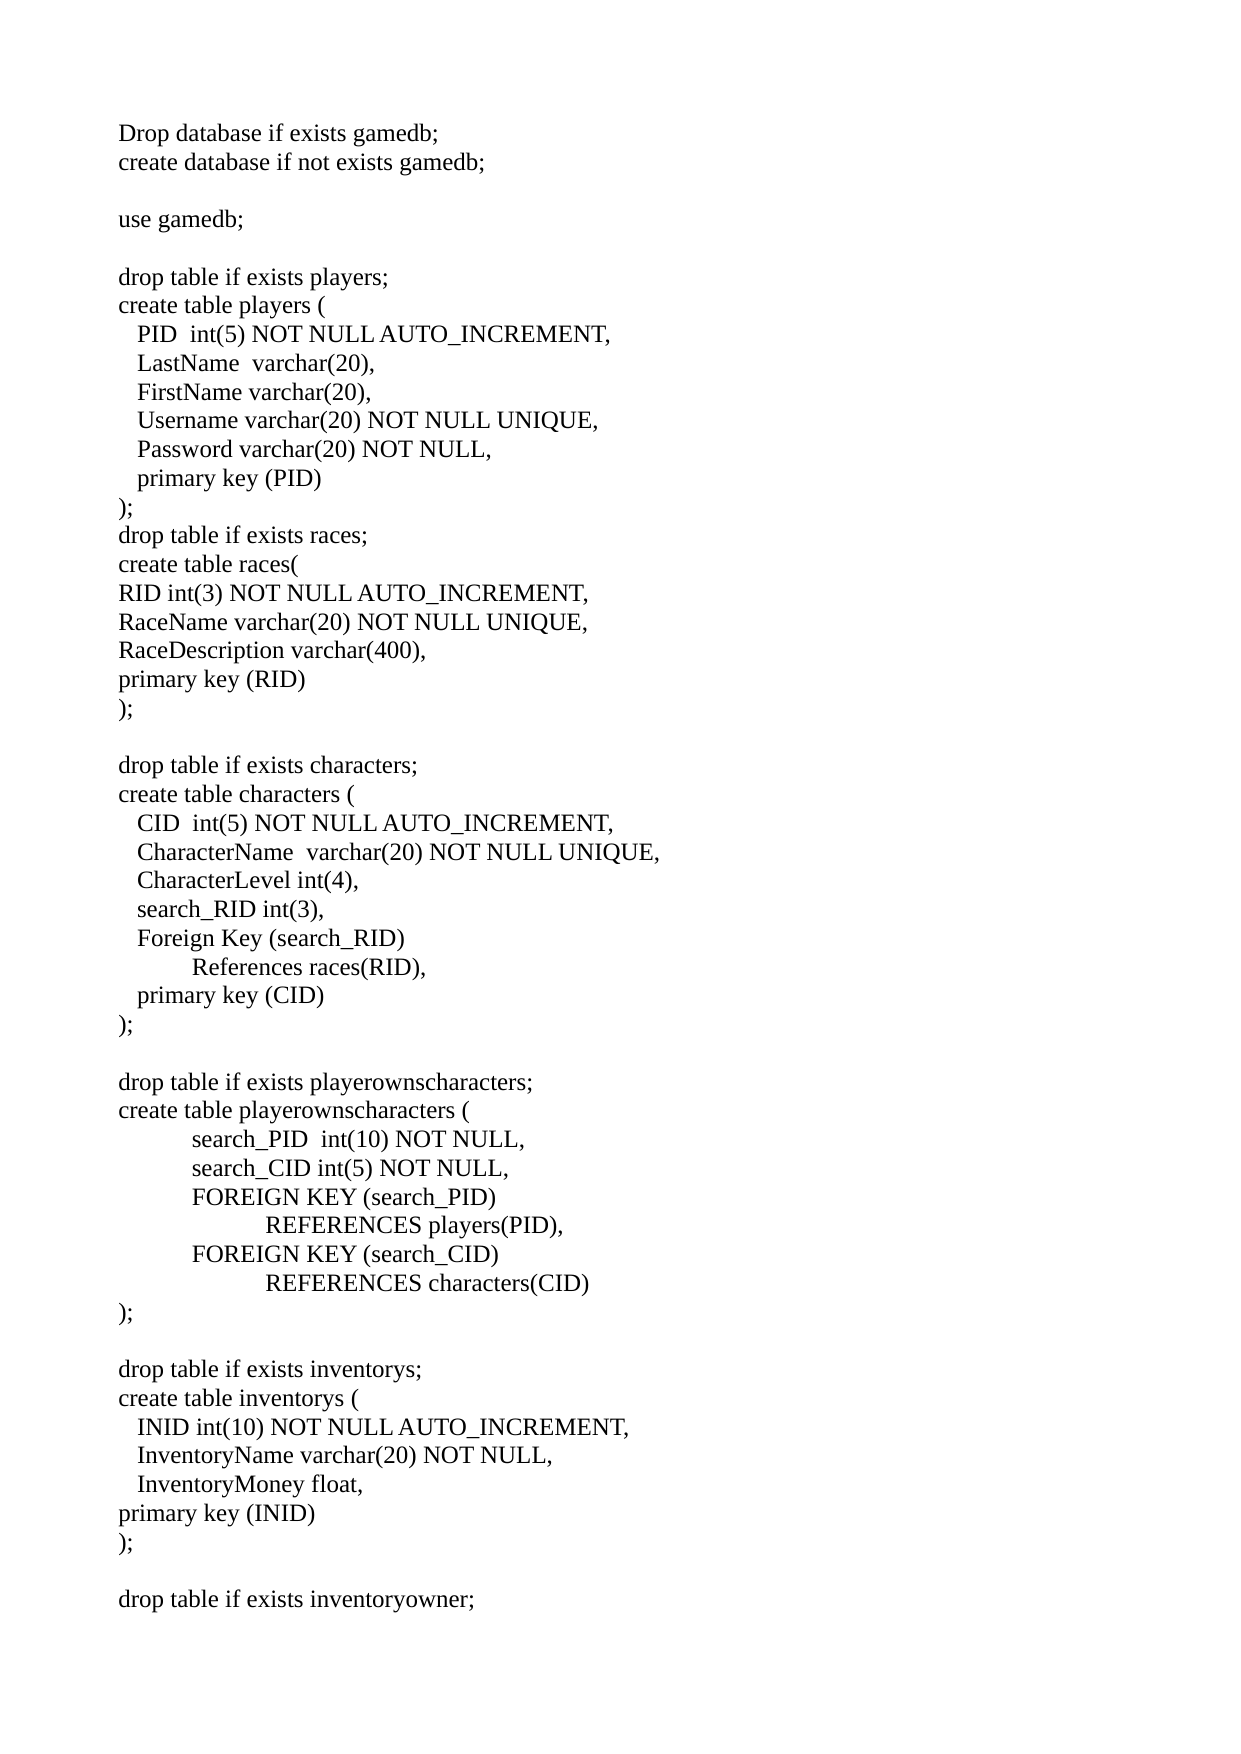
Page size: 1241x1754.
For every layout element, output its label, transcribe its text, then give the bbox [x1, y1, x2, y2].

text primary key (PID) [118, 463, 1122, 492]
text ); [118, 693, 1122, 722]
text drop table if exists inventoryowner; [118, 1584, 1122, 1613]
text primary key (RID) [118, 664, 1122, 693]
text CID int(5) NOT NULL AUTO_INCREMENT, [118, 808, 1122, 837]
text drop table if exists playerownscharacters; [118, 1067, 1122, 1096]
text InventoryMoney float, [118, 1469, 1122, 1498]
text INID int(10) NOT NULL AUTO_INCREMENT, [118, 1412, 1122, 1441]
text FOREIGN KEY (search_CID) [118, 1239, 1122, 1268]
text ); [118, 1297, 1122, 1326]
text search_PID int(10) NOT NULL, [118, 1124, 1122, 1153]
text drop table if exists characters; [118, 751, 1122, 779]
text drop table if exists races; [118, 521, 1122, 549]
text CharacterName varchar(20) NOT NULL UNIQUE, [118, 837, 1122, 866]
text create table players ( [118, 291, 1122, 319]
text RaceName varchar(20) NOT NULL UNIQUE, [118, 607, 1122, 636]
text REFERENCES players(PID), [118, 1211, 1122, 1239]
text FOREIGN KEY (search_PID) [118, 1182, 1122, 1211]
text create database if not exists gamedb; [118, 147, 1122, 176]
text primary key (INID) [118, 1498, 1122, 1527]
text Drop database if exists gamedb; [118, 118, 1122, 147]
text InventoryName varchar(20) NOT NULL, [118, 1441, 1122, 1469]
text LastName varchar(20), [118, 348, 1122, 377]
text primary key (CID) [118, 981, 1122, 1009]
text use gamedb; [118, 204, 1122, 233]
text RaceDescription varchar(400), [118, 636, 1122, 664]
text create table races( [118, 549, 1122, 578]
text Foreign Key (search_RID) [118, 923, 1122, 952]
text ); [118, 1527, 1122, 1556]
text RID int(3) NOT NULL AUTO_INCREMENT, [118, 578, 1122, 607]
text drop table if exists players; [118, 262, 1122, 291]
text drop table if exists inventorys; [118, 1354, 1122, 1383]
text search_CID int(5) NOT NULL, [118, 1153, 1122, 1182]
text PID int(5) NOT NULL AUTO_INCREMENT, [118, 319, 1122, 348]
text ); [118, 1009, 1122, 1038]
text create table inventorys ( [118, 1383, 1122, 1412]
text Password varchar(20) NOT NULL, [118, 434, 1122, 463]
text References races(RID), [118, 952, 1122, 981]
text Username varchar(20) NOT NULL UNIQUE, [118, 406, 1122, 434]
text FirstName varchar(20), [118, 377, 1122, 406]
text ); [118, 492, 1122, 521]
text REFERENCES characters(CID) [118, 1268, 1122, 1297]
text CharacterLevel int(4), [118, 866, 1122, 894]
text create table characters ( [118, 779, 1122, 808]
text create table playerownscharacters ( [118, 1096, 1122, 1124]
text search_RID int(3), [118, 894, 1122, 923]
